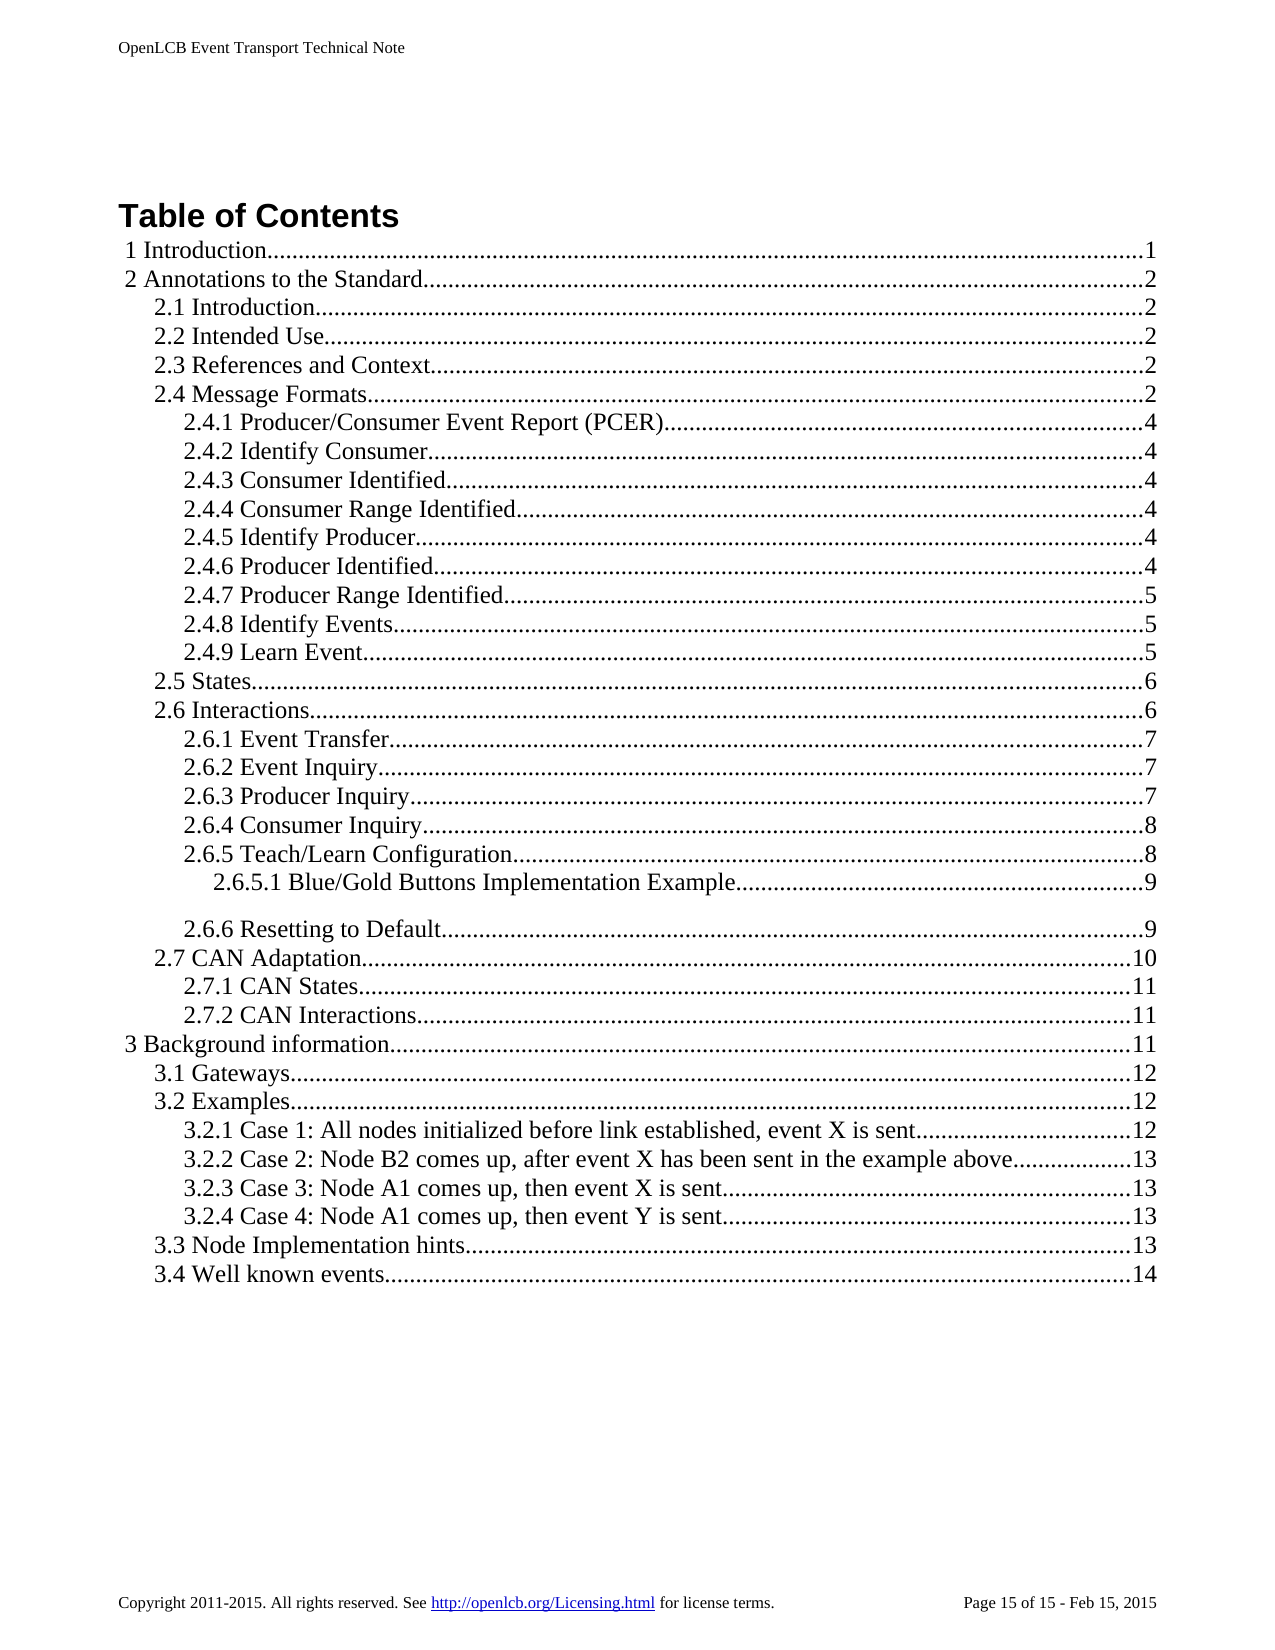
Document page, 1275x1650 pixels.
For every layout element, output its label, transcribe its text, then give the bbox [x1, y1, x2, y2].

text 2.1 Introduction 2 [148, 292, 1157, 321]
text 2.4 Message Formats 2 [148, 379, 1157, 407]
text 2 Annotations to the Standard 2 [118, 264, 1157, 292]
text 2.6.3 Producer Inquiry 7 [177, 781, 1157, 810]
text 2.4.9 Learn Event 5 [177, 637, 1157, 666]
text 2.4.3 Consumer Identified 4 [177, 465, 1157, 494]
text 2.4.4 Consumer Range Identified 4 [177, 494, 1157, 522]
text 3.2.2 Case 2: Node B2 comes up, after event X has been sent in the example above 13 [177, 1144, 1157, 1173]
text 3.2 Examples 12 [148, 1086, 1157, 1115]
text 2.7.1 CAN States 11 [177, 971, 1157, 1000]
text 2.5 States 6 [148, 666, 1157, 695]
text 2.4.1 Producer/Consumer Event Report (PCER) 4 [177, 407, 1157, 436]
text 2.6.5 Teach/Learn Configuration 8 [177, 839, 1157, 867]
text 2.4.8 Identify Events 5 [177, 609, 1157, 637]
text 2.6.6 Resetting to Default 9 [177, 914, 1157, 943]
text 3 Background information 11 [118, 1029, 1157, 1058]
text 3.2.3 Case 3: Node A1 comes up, then event X is sent 13 [177, 1173, 1157, 1201]
text 1 Introduction 1 [118, 235, 1157, 264]
text 2.4.7 Producer Range Identified 5 [177, 580, 1157, 609]
text 2.6.4 Consumer Inquiry 8 [177, 810, 1157, 839]
text 2.6.1 Event Transfer 7 [177, 724, 1157, 752]
text 2.4.6 Producer Identified 4 [177, 551, 1157, 580]
text 2.6 Interactions 6 [148, 695, 1157, 724]
text 3.1 Gateways 12 [148, 1058, 1157, 1086]
text 3.2.1 Case 1: All nodes initialized before link established, event X is sent 12 [177, 1115, 1157, 1144]
text 2.3 References and Context 2 [148, 350, 1157, 379]
text 3.2.4 Case 4: Node A1 comes up, then event Y is sent 13 [177, 1201, 1157, 1230]
text 2.4.5 Identify Producer 4 [177, 522, 1157, 551]
text 2.4.2 Identify Consumer 4 [177, 436, 1157, 465]
subtitle Table of Contents [118, 196, 1157, 235]
text 2.2 Intended Use 2 [148, 321, 1157, 350]
text 3.3 Node Implementation hints 13 [148, 1230, 1157, 1259]
text 2.6.5.1 Blue/Gold Buttons Implementation Example 9 [207, 867, 1157, 896]
text 2.7.2 CAN Interactions 11 [177, 1000, 1157, 1029]
text 2.6.2 Event Inquiry 7 [177, 752, 1157, 781]
text 2.7 CAN Adaptation 10 [148, 943, 1157, 971]
text 3.4 Well known events 14 [148, 1259, 1157, 1288]
